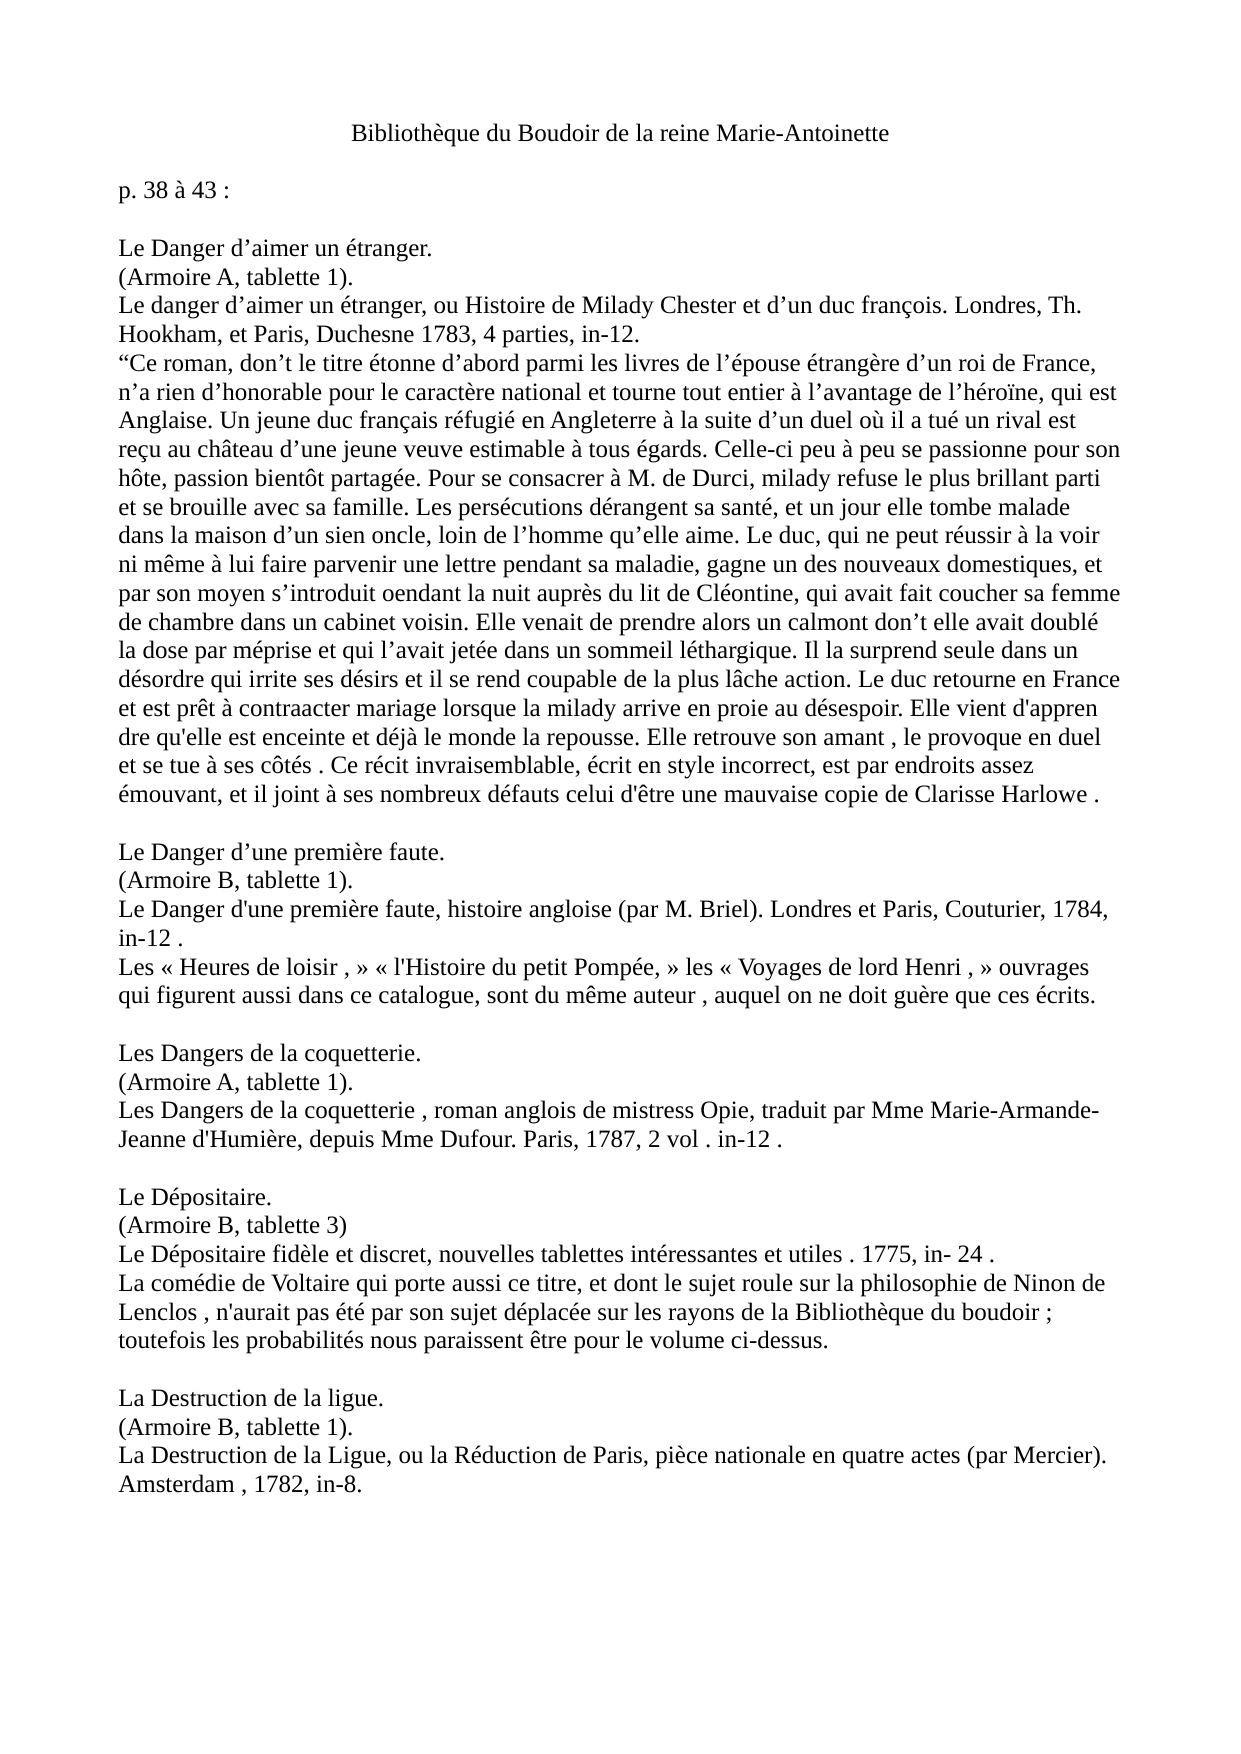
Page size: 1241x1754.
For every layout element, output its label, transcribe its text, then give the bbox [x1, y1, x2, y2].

text (Armoire A, tablette 1). [118, 1067, 1122, 1096]
text Le Dépositaire. [118, 1182, 1122, 1211]
text La Destruction de la Ligue, ou la Réduction de Paris, pièce nationale en quatre actes (par Mercier). Amsterdam , 1782, in-8. [118, 1441, 1122, 1498]
text Le Danger d'une première faute, histoire angloise (par M. Briel). Londres et Paris, Couturier, 1784, in-12 . [118, 894, 1122, 952]
text Les Dangers de la coquetterie. [118, 1038, 1122, 1067]
text Le Dépositaire fidèle et discret, nouvelles tablettes intéressantes et utiles . 1775, in- 24 . [118, 1239, 1122, 1268]
text p. 38 à 43 : [118, 176, 1122, 204]
text Le danger d’aimer un étranger, ou Histoire de Milady Chester et d’un duc françois. Londres, Th. Hookham, et Paris, Duchesne 1783, 4 parties, in-12. [118, 291, 1122, 348]
text (Armoire B, tablette 1). [118, 866, 1122, 894]
text La comédie de Voltaire qui porte aussi ce titre, et dont le sujet roule sur la philosophie de Ninon de Lenclos , n'aurait pas été par son sujet déplacée sur les rayons de la Bibliothèque du boudoir ; toutefois les probabilités nous paraissent être pour le volume ci-dessus. [118, 1268, 1122, 1354]
text (Armoire B, tablette 1). [118, 1412, 1122, 1441]
text Bibliothèque du Boudoir de la reine Marie-Antoinette [118, 118, 1122, 147]
text “Ce roman, don’t le titre étonne d’abord parmi les livres de l’épouse étrangère d’un roi de France, n’a rien d’honorable pour le caractère national et tourne tout entier à l’avantage de l’héroïne, qui est Anglaise. Un jeune duc français réfugié en Angleterre à la suite d’un duel où il a tué un rival est reçu au château d’une jeune veuve estimable à tous égards. Celle-ci peu à peu se passionne pour son hôte, passion bientôt partagée. Pour se consacrer à M. de Durci, milady refuse le plus brillant parti et se brouille avec sa famille. Les persécutions dérangent sa santé, et un jour elle tombe malade dans la maison d’un sien oncle, loin de l’homme qu’elle aime. Le duc, qui ne peut réussir à la voir ni même à lui faire parvenir une lettre pendant sa maladie, gagne un des nouveaux domestiques, et par son moyen s’introduit oendant la nuit auprès du lit de Cléontine, qui avait fait coucher sa femme de chambre dans un cabinet voisin. Elle venait de prendre alors un calmont don’t elle avait doublé la dose par méprise et qui l’avait jetée dans un sommeil léthargique. Il la surprend seule dans un désordre qui irrite ses désirs et il se rend coupable de la plus lâche action. Le duc retourne en France et est prêt à contraacter mariage lorsque la milady arrive en proie au désespoir. Elle vient d'appren dre qu'elle est enceinte et déjà le monde la repousse. Elle retrouve son amant , le provoque en duel et se tue à ses côtés . Ce récit invraisemblable, écrit en style incorrect, est par endroits assez émouvant, et il joint à ses nombreux défauts celui d'être une mauvaise copie de Clarisse Harlowe . [118, 348, 1122, 808]
text Le Danger d’une première faute. [118, 837, 1122, 866]
text Les « Heures de loisir , » « l'Histoire du petit Pompée, » les « Voyages de lord Henri , » ouvrages qui figurent aussi dans ce catalogue, sont du même auteur , auquel on ne doit guère que ces écrits. [118, 952, 1122, 1009]
text La Destruction de la ligue. [118, 1383, 1122, 1412]
text (Armoire B, tablette 3) [118, 1211, 1122, 1239]
text Le Danger d’aimer un étranger. [118, 233, 1122, 262]
text (Armoire A, tablette 1). [118, 262, 1122, 291]
text Les Dangers de la coquetterie , roman anglois de mistress Opie, traduit par Mme Marie-Armande-Jeanne d'Humière, depuis Mme Dufour. Paris, 1787, 2 vol . in-12 . [118, 1096, 1122, 1153]
